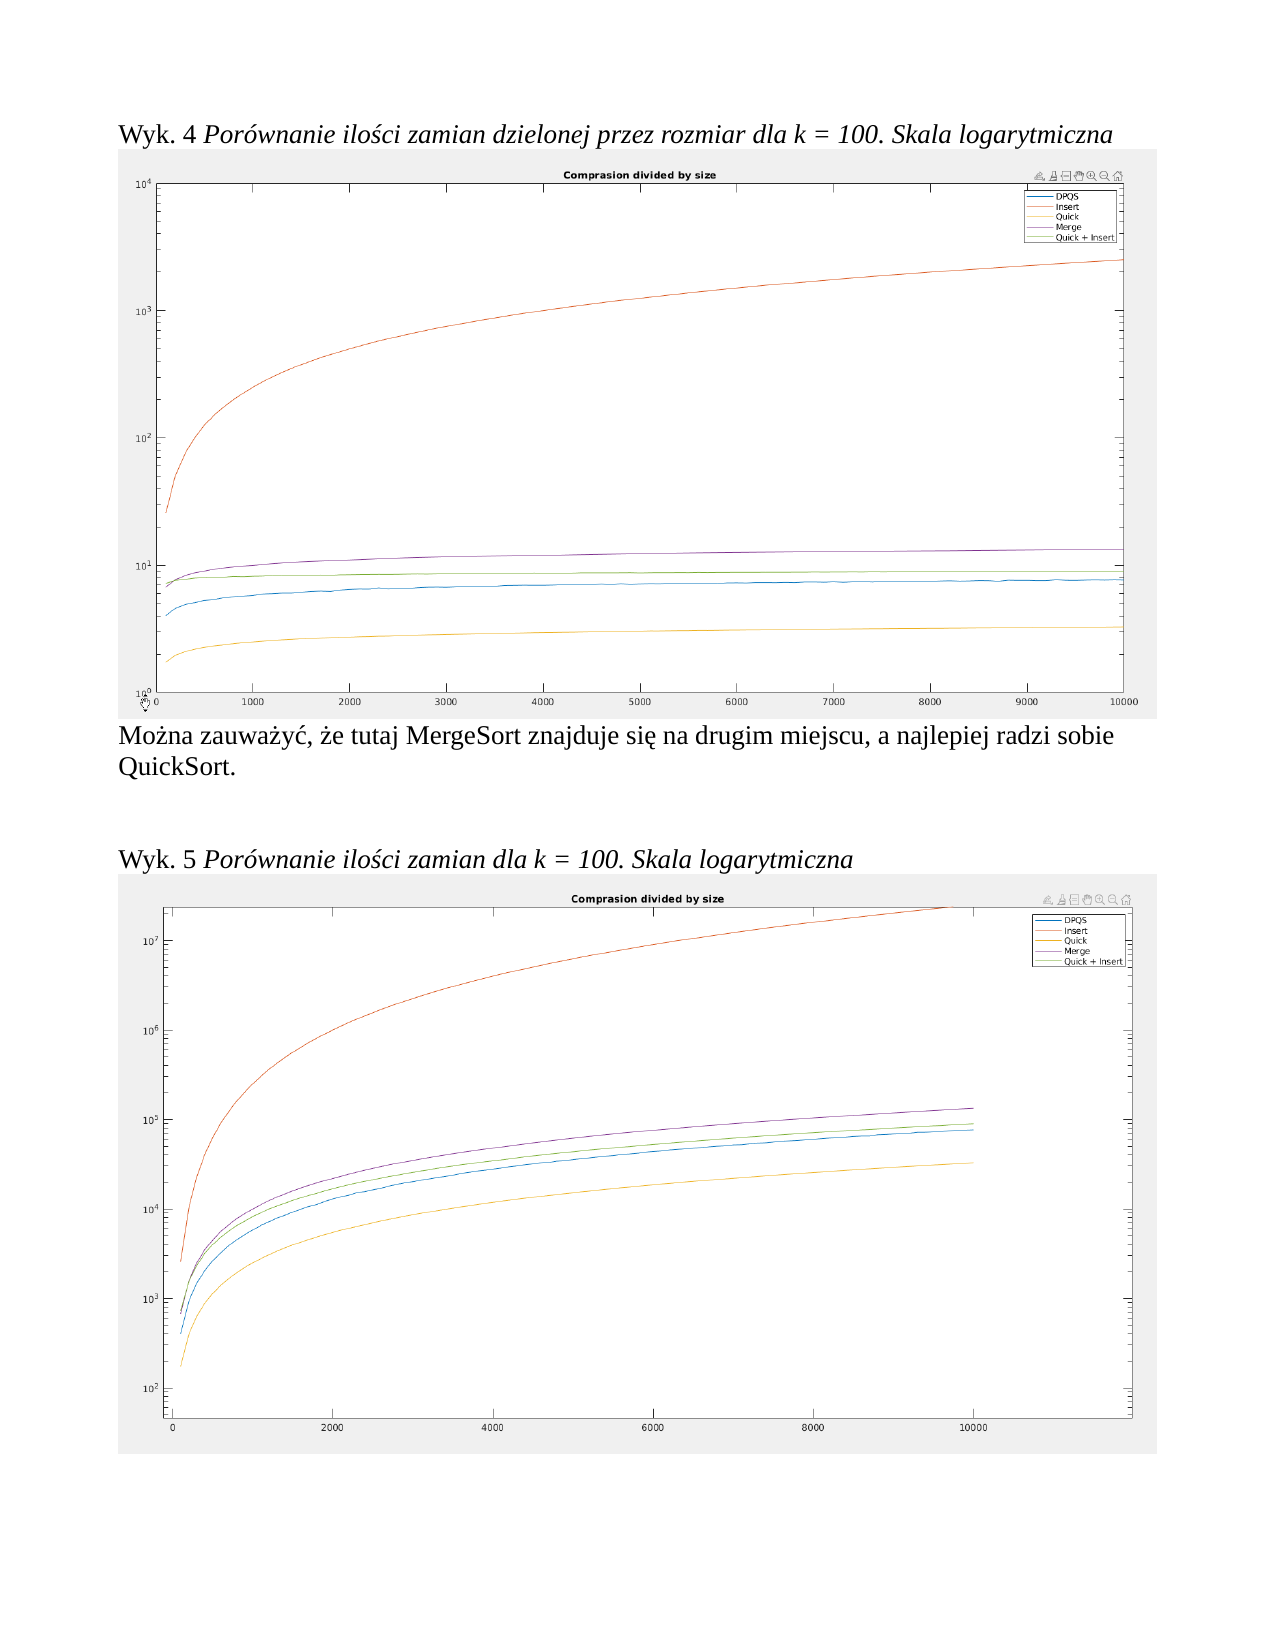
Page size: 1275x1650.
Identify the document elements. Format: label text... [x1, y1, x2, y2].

text Można zauważyć, że tutaj MergeSort znajduje się na drugim miejscu, a najlepiej radzi sobie QuickSort. [118, 719, 1157, 781]
text Wyk. 5 Porównanie ilości zamian dla k = 100. Skala logarytmiczna [118, 844, 1157, 874]
picture [118, 874, 1157, 1454]
picture [118, 149, 1157, 719]
text Wyk. 4 Porównanie ilości zamian dzielonej przez rozmiar dla k = 100. Skala logarytmiczna [118, 118, 1157, 149]
